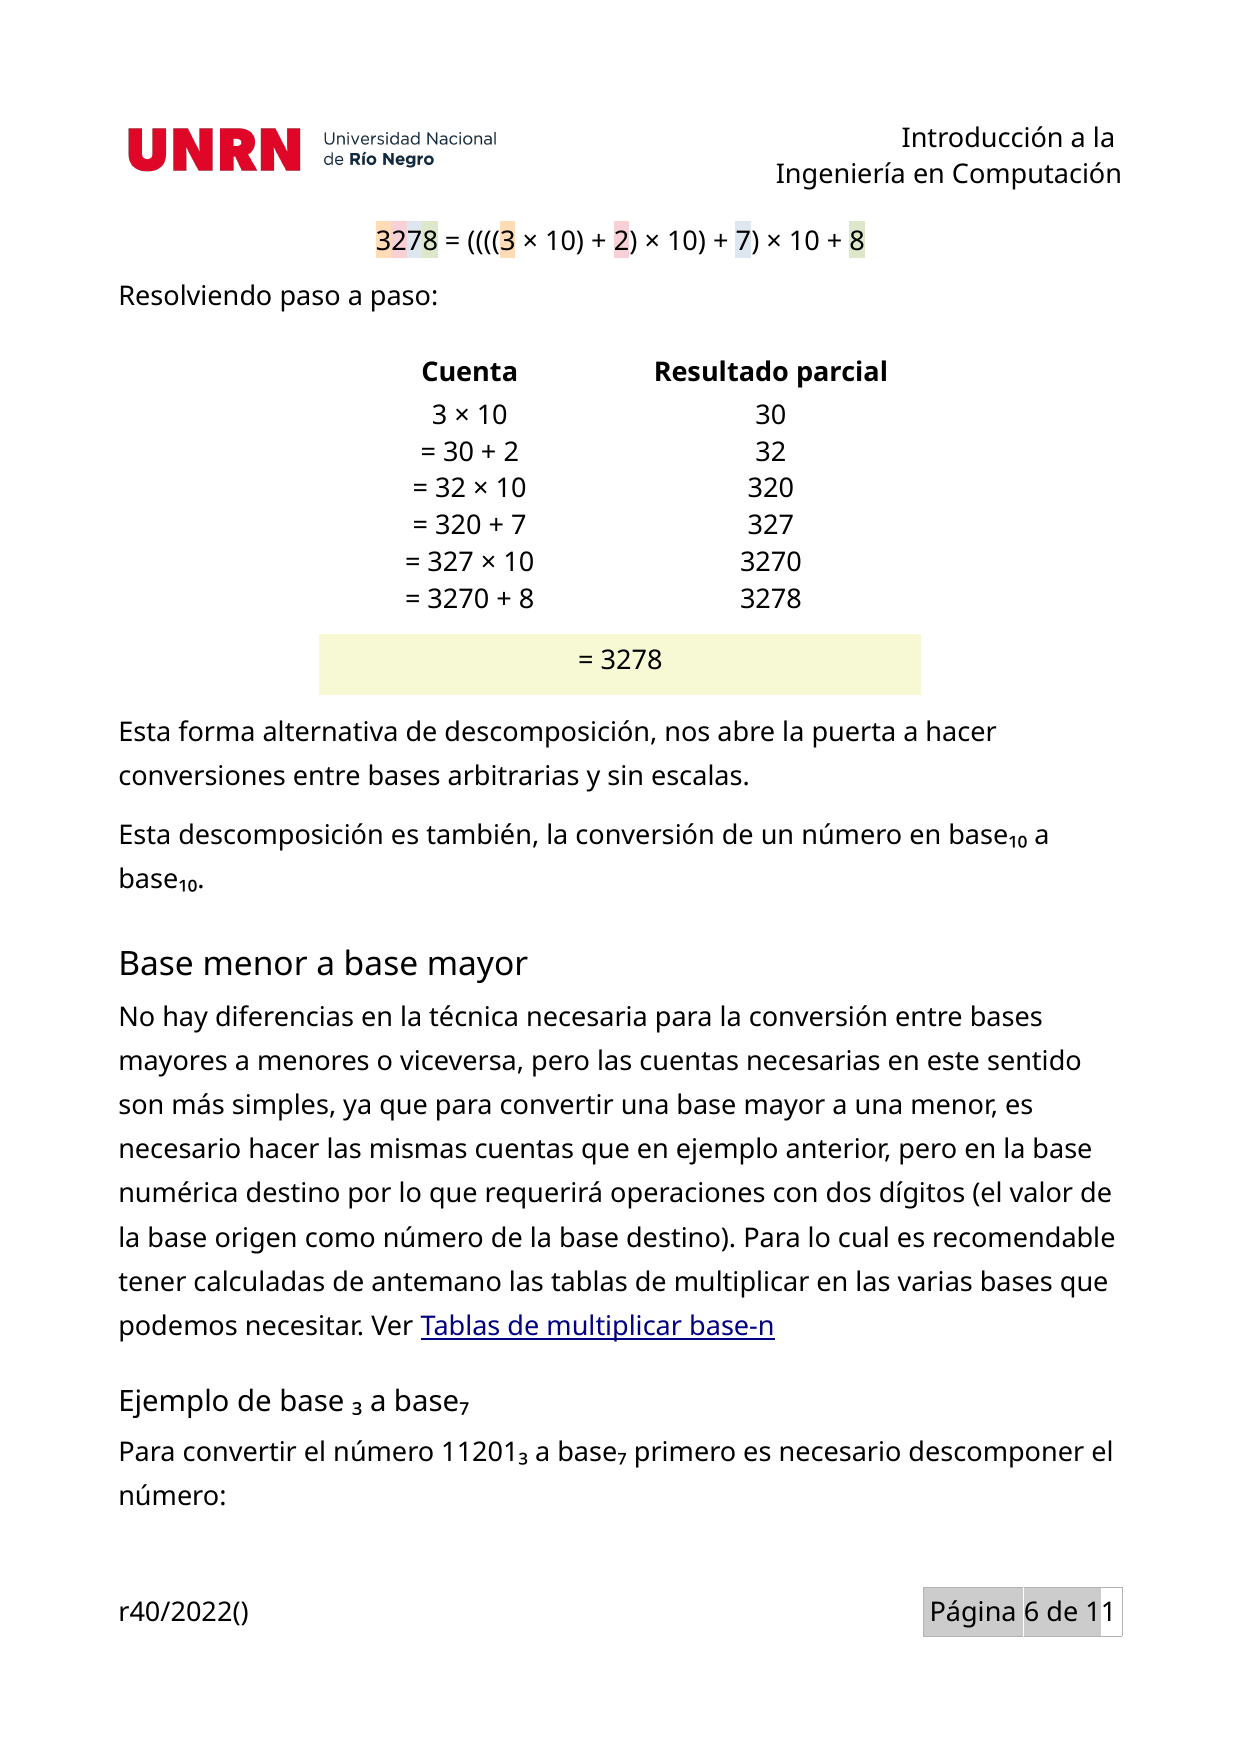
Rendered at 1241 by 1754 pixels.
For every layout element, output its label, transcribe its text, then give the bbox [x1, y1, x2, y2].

table_cell 30 32 320 327 3270 3278 [620, 389, 921, 634]
text 3278 = ((((3 × 10) + 2) × 10) + 7) × 10 + 8 [118, 221, 1122, 258]
text Esta forma alternativa de descomposición, nos abre la puerta a hacer conversiones entre bases arbitrarias y sin escalas. [118, 712, 1122, 793]
table_cell 3 × 10 = 30 + 2 = 32 × 10 = 320 + 7 = 327 × 10 = 3270 + 8 [319, 389, 620, 634]
table_header Resultado parcial [620, 353, 921, 389]
text Para convertir el número 11201₃ a base₇ primero es necesario descomponer el número: [118, 1432, 1122, 1513]
text Esta descomposición es también, la conversión de un número en base₁₀ a base₁₀. [118, 815, 1122, 896]
text Resolviendo paso a paso: [118, 276, 1122, 313]
text No hay diferencias en la técnica necesaria para la conversión entre bases mayores a menores o viceversa, pero las cuentas necesarias en este sentido son más simples, ya que para convertir una base mayor a una menor, es necesario hacer las mismas cuentas que en ejemplo anterior, pero en la base numérica destino por lo que requerirá operaciones con dos dígitos (el valor de la base origen como número de la base destino). Para lo cual es recomendable tener calculadas de antemano las tablas de multiplicar en las varias bases que podemos necesitar. Ver Tablas de multiplicar base-n [118, 997, 1122, 1343]
subtitle Base menor a base mayor [118, 939, 1122, 985]
picture [118, 118, 505, 180]
table_cell = 3278 [319, 634, 921, 695]
subtitle Ejemplo de base ₃ a base₇ [118, 1380, 1122, 1420]
table_header Cuenta [319, 353, 620, 389]
